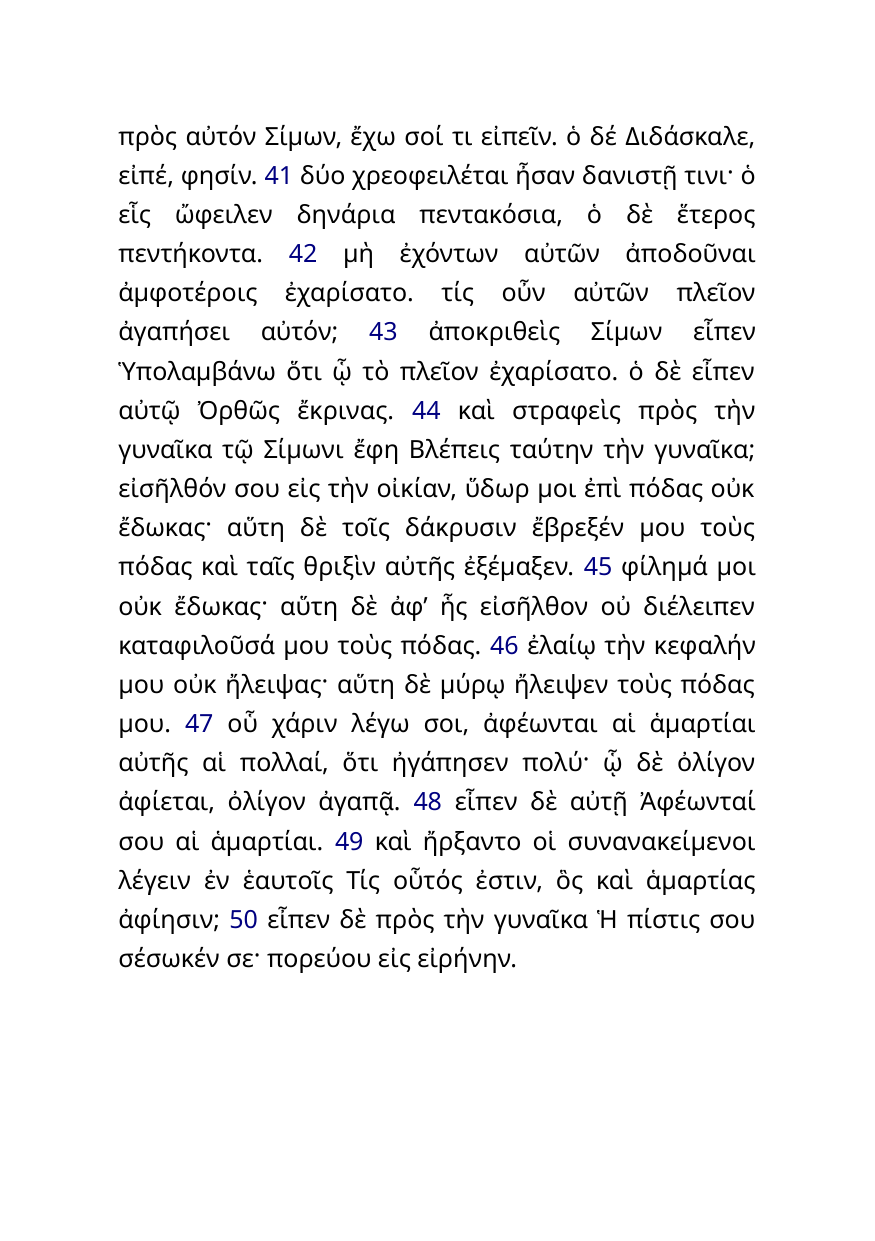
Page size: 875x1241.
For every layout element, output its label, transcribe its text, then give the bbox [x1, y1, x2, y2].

text πρὸς αὐτόν Σίμων, ἔχω σοί τι εἰπεῖν. ὁ δέ Διδάσκαλε, εἰπέ, φησίν. 41 δύο χρεοφειλέται ἦσαν δανιστῇ τινι· ὁ εἷς ὤφειλεν δηνάρια πεντακόσια, ὁ δὲ ἕτερος πεντήκοντα. 42 μὴ ἐχόντων αὐτῶν ἀποδοῦναι ἀμφοτέροις ἐχαρίσατο. τίς οὖν αὐτῶν πλεῖον ἀγαπήσει αὐτόν; 43 ἀποκριθεὶς Σίμων εἶπεν Ὑπολαμβάνω ὅτι ᾧ τὸ πλεῖον ἐχαρίσατο. ὁ δὲ εἶπεν αὐτῷ Ὀρθῶς ἔκρινας. 44 καὶ στραφεὶς πρὸς τὴν γυναῖκα τῷ Σίμωνι ἔφη Βλέπεις ταύτην τὴν γυναῖκα; εἰσῆλθόν σου εἰς τὴν οἰκίαν, ὕδωρ μοι ἐπὶ πόδας οὐκ ἔδωκας· αὕτη δὲ τοῖς δάκρυσιν ἔβρεξέν μου τοὺς πόδας καὶ ταῖς θριξὶν αὐτῆς ἐξέμαξεν. 45 φίλημά μοι οὐκ ἔδωκας· αὕτη δὲ ἀφ’ ἧς εἰσῆλθον οὐ διέλειπεν καταφιλοῦσά μου τοὺς πόδας. 46 ἐλαίῳ τὴν κεφαλήν μου οὐκ ἤλειψας· αὕτη δὲ μύρῳ ἤλειψεν τοὺς πόδας μου. 47 οὗ χάριν λέγω σοι, ἀφέωνται αἱ ἁμαρτίαι αὐτῆς αἱ πολλαί, ὅτι ἠγάπησεν πολύ· ᾧ δὲ ὀλίγον ἀφίεται, ὀλίγον ἀγαπᾷ. 48 εἶπεν δὲ αὐτῇ Ἀφέωνταί σου αἱ ἁμαρτίαι. 49 καὶ ἤρξαντο οἱ συνανακείμενοι λέγειν ἐν ἑαυτοῖς Τίς οὗτός ἐστιν, ὃς καὶ ἁμαρτίας ἀφίησιν; 50 εἶπεν δὲ πρὸς τὴν γυναῖκα Ἡ πίστις σου σέσωκέν σε· πορεύου εἰς εἰρήνην. [118, 118, 756, 975]
